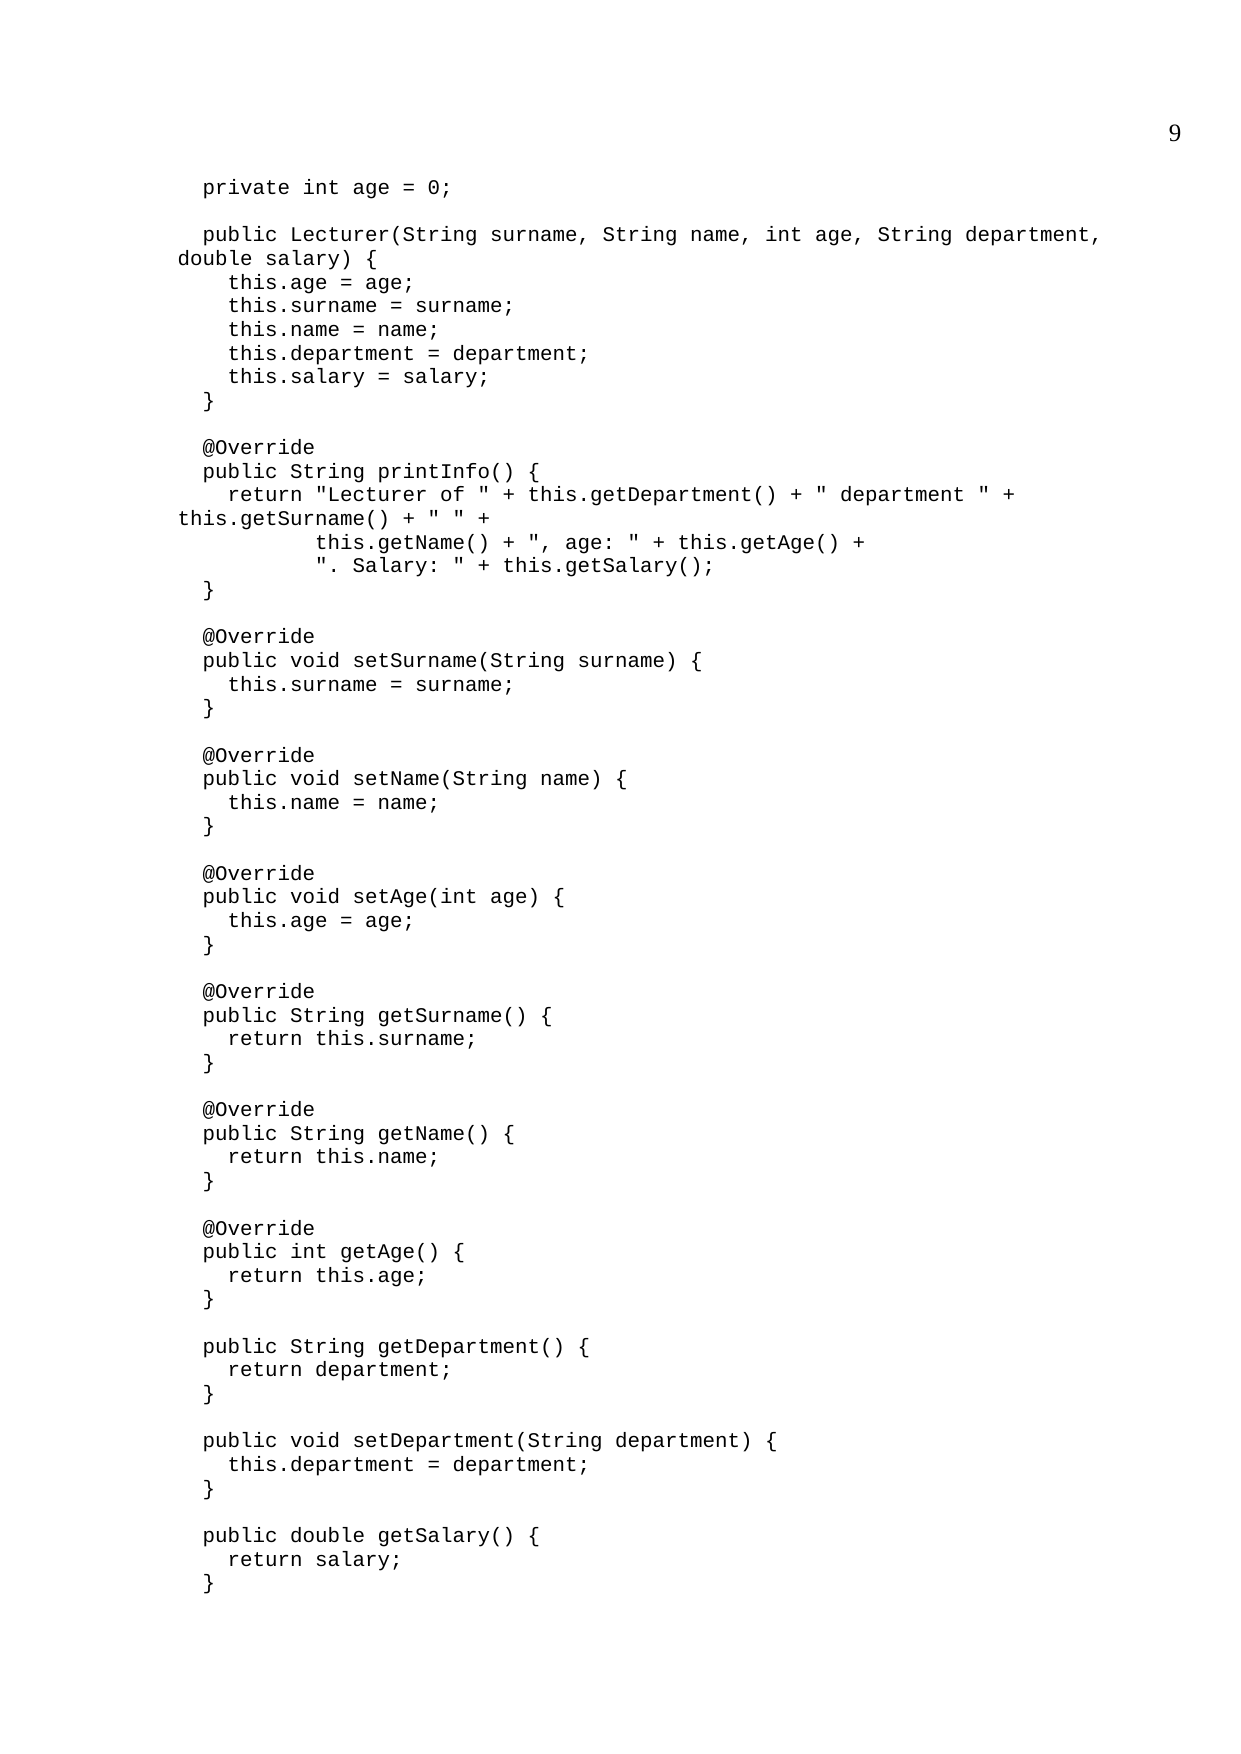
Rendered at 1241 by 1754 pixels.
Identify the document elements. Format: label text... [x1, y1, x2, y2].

list private int age = 0; public Lecturer(String surname, String name, int age, String department, double salary) { this.age = age; this.surname = surname; this.name = name; this.department = department; this.salary = salary; } @Override public String printInfo() { return "Lecturer of " + this.getDepartment() + " department " + this.getSurname() + " " + this.getName() + ", age: " + this.getAge() + ". Salary: " + this.getSalary(); } @Override public void setSurname(String surname) { this.surname = surname; } @Override public void setName(String name) { this.name = name; } @Override public void setAge(int age) { this.age = age; } @Override public String getSurname() { return this.surname; } @Override public String getName() { return this.name; } @Override public int getAge() { return this.age; } public String getDepartment() { return department; } public void setDepartment(String department) { this.department = department; } public double getSalary() { return salary; } [177, 177, 1181, 1619]
